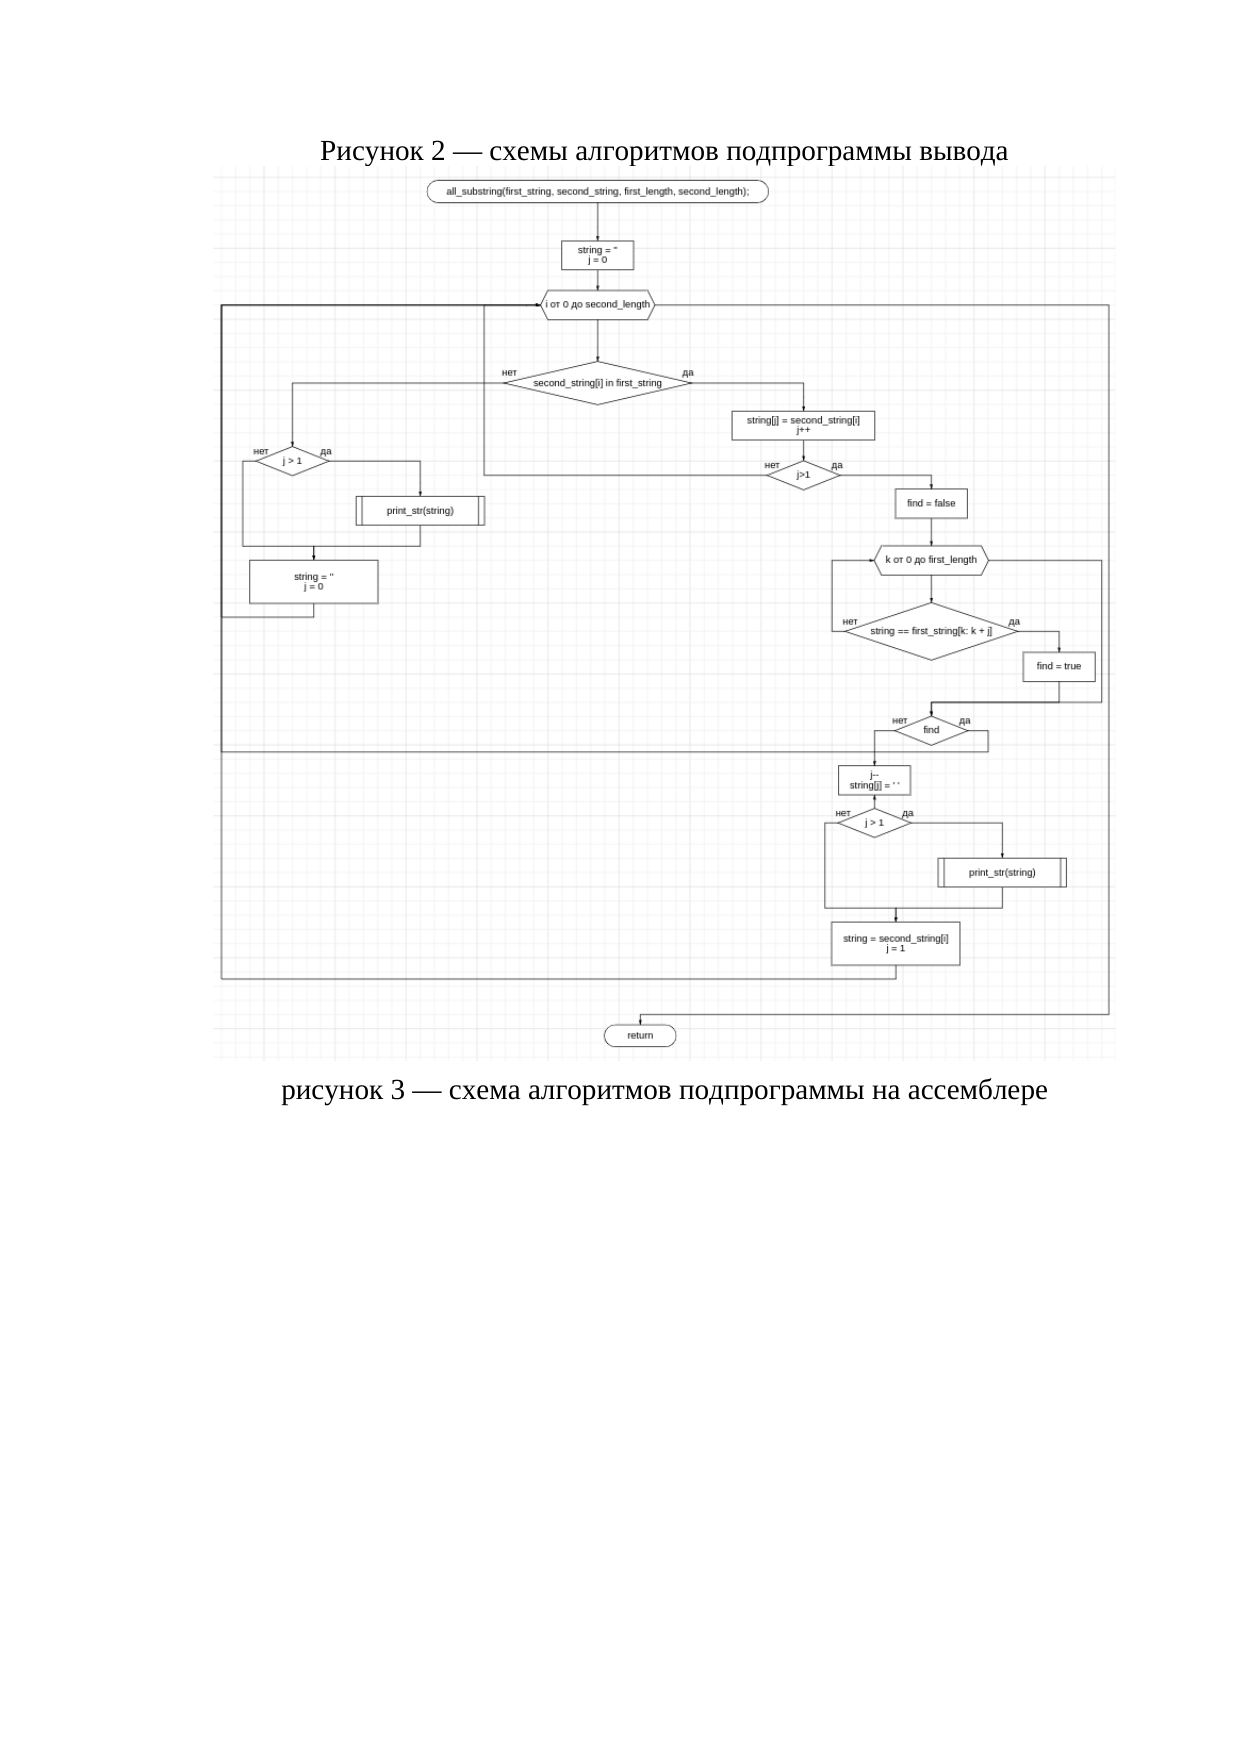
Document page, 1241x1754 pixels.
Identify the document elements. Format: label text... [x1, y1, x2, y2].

picture [213, 166, 1116, 1061]
text Рисунок 2 — схемы алгоритмов подпрограммы вывода [148, 133, 1181, 166]
text рисунок 3 — схема алгоритмов подпрограммы на ассемблере [148, 1072, 1181, 1105]
